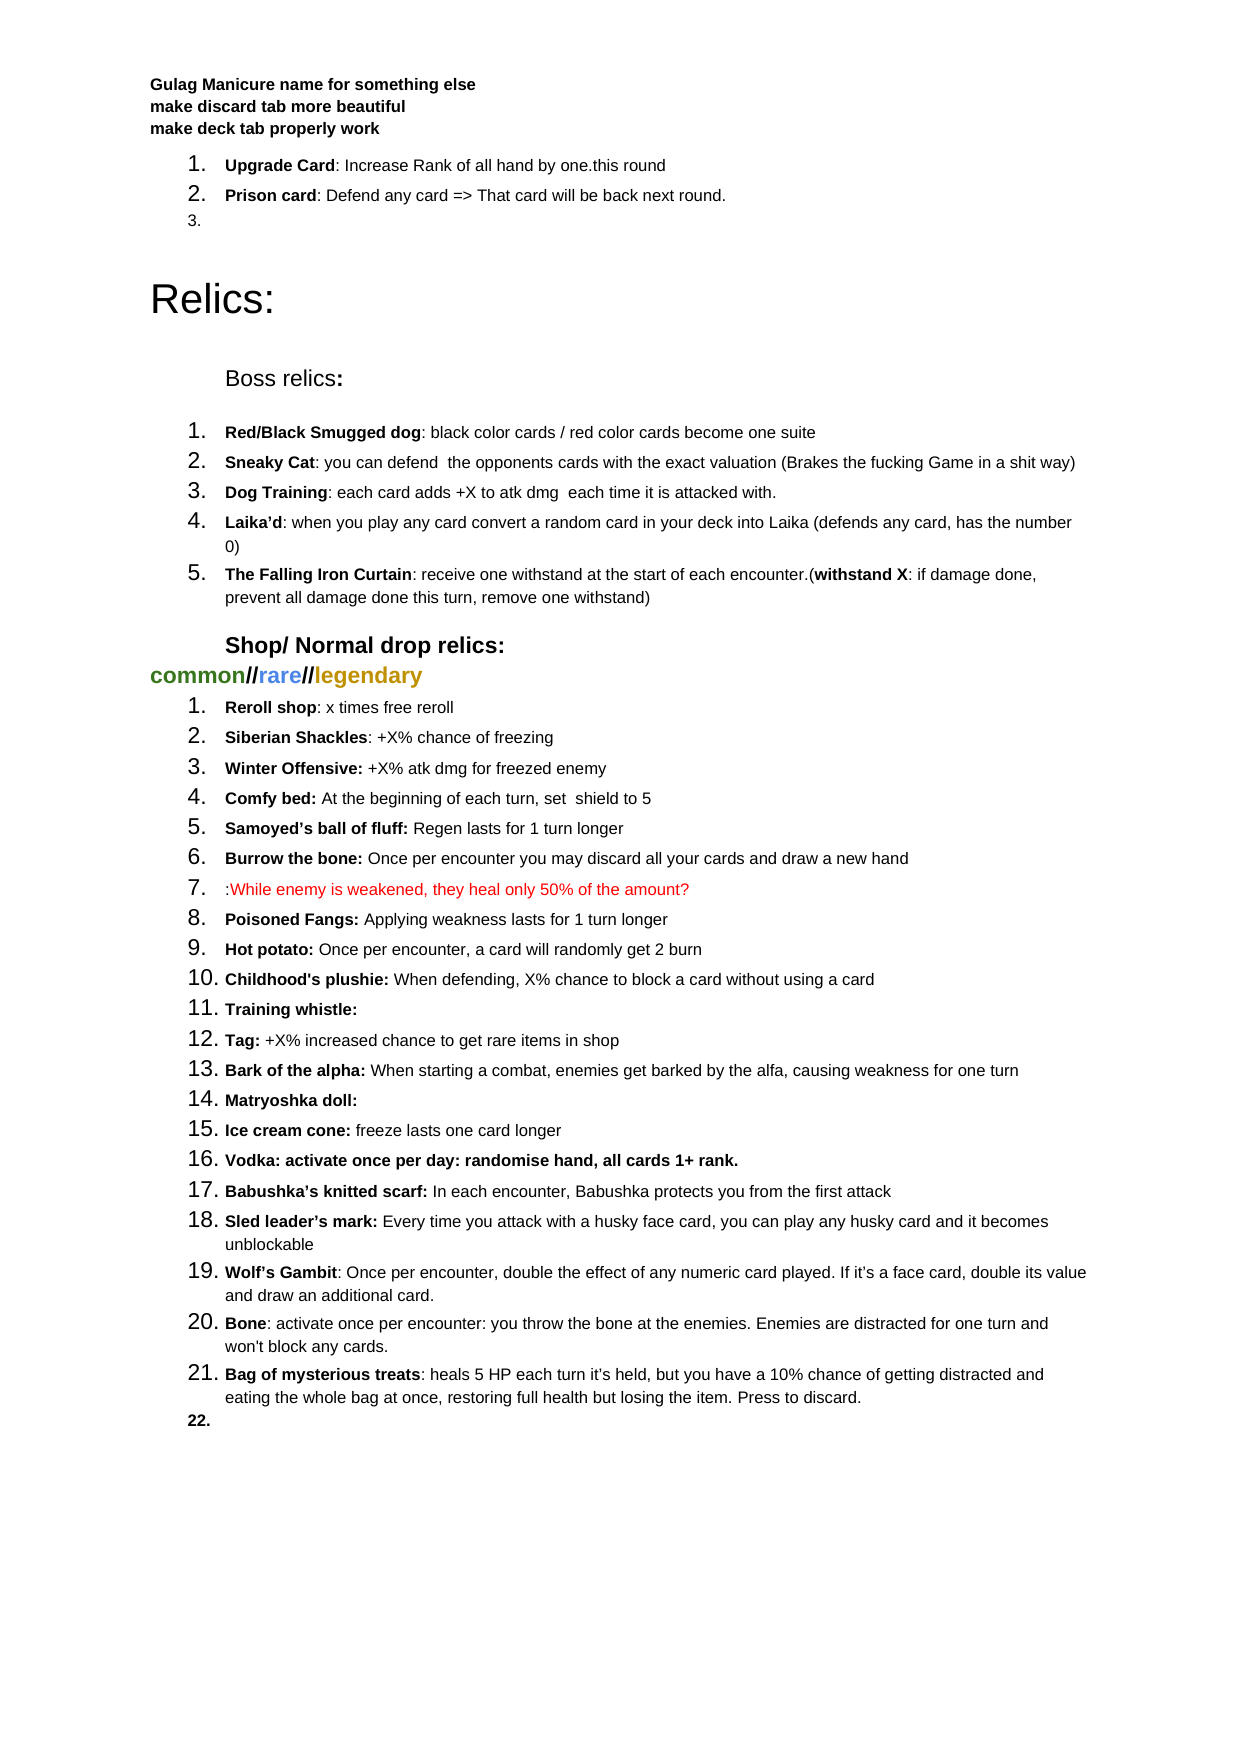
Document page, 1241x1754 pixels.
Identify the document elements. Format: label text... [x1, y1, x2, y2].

list Matryoshka doll: [187, 1085, 1090, 1111]
list Bag of mysterious treats: heals 5 HP each turn it’s held, but you have a 10% chance of getting distracted and eating the whole bag at once, restoring full health but losing the item. Press to discard. [187, 1359, 1090, 1407]
list Poisoned Fangs: Applying weakness lasts for 1 turn longer [187, 904, 1090, 930]
list Red/Black Smugged dog: black color cards / red color cards become one suite [187, 417, 1090, 443]
list Sled leader’s mark: Every time you attack with a husky face card, you can play any husky card and it becomes unblockable [187, 1206, 1090, 1254]
list Winter Offensive: +X% atk dmg for freezed enemy [187, 753, 1090, 779]
list Bark of the alpha: When starting a combat, enemies get barked by the alfa, causing weakness for one turn [187, 1055, 1090, 1081]
list :While enemy is weakened, they heal only 50% of the amount? [187, 873, 1090, 900]
list Childhood's plushie: When defending, X% chance to block a card without using a card [187, 964, 1090, 990]
list Upgrade Card: Increase Rank of all hand by one.this round [187, 150, 1090, 176]
text Shop/ Normal drop relics: [150, 632, 1090, 658]
subtitle Relics: [150, 274, 1090, 322]
list The Falling Iron Curtain: receive one withstand at the start of each encounter.(withstand X: if damage done, prevent all damage done this turn, remove one withstand) [187, 559, 1090, 607]
list Prison card: Defend any card => That card will be back next round. [187, 180, 1090, 207]
list Laika’d: when you play any card convert a random card in your deck into Laika (defends any card, has the number 0) [187, 507, 1090, 556]
list Bone: activate once per encounter: you throw the bone at the enemies. Enemies are distracted for one turn and won't block any cards. [187, 1308, 1090, 1356]
list Dog Training: each card adds +X to atk dmg each time it is attacked with. [187, 477, 1090, 504]
list Sneaky Cat: you can defend the opponents cards with the exact valuation (Brakes the fucking Game in a shit way) [187, 447, 1090, 473]
list Comfy bed: At the beginning of each turn, set shield to 5 [187, 783, 1090, 809]
list Ice cream cone: freeze lasts one card longer [187, 1115, 1090, 1141]
list Training whistle: [187, 994, 1090, 1021]
list Wolf’s Gambit: Once per encounter, double the effect of any numeric card played. If it’s a face card, double its value and draw an additional card. [187, 1257, 1090, 1305]
text common//rare//legendary [150, 662, 1090, 688]
list Tag: +X% increased chance to get rare items in shop [187, 1024, 1090, 1051]
list Vodka: activate once per day: randomise hand, all cards 1+ rank. [187, 1145, 1090, 1172]
list Burrow the bone: Once per encounter you may discard all your cards and draw a new hand [187, 843, 1090, 869]
text Boss relics: [150, 334, 1090, 391]
list Hot potato: Once per encounter, a card will randomly get 2 burn [187, 934, 1090, 960]
list Siberian Shackles: +X% chance of freezing [187, 722, 1090, 749]
list Babushka’s knitted scarf: In each encounter, Babushka protects you from the first attack [187, 1176, 1090, 1202]
list Reroll shop: x times free reroll [187, 692, 1090, 718]
list Samoyed’s ball of fluff: Regen lasts for 1 turn longer [187, 813, 1090, 839]
